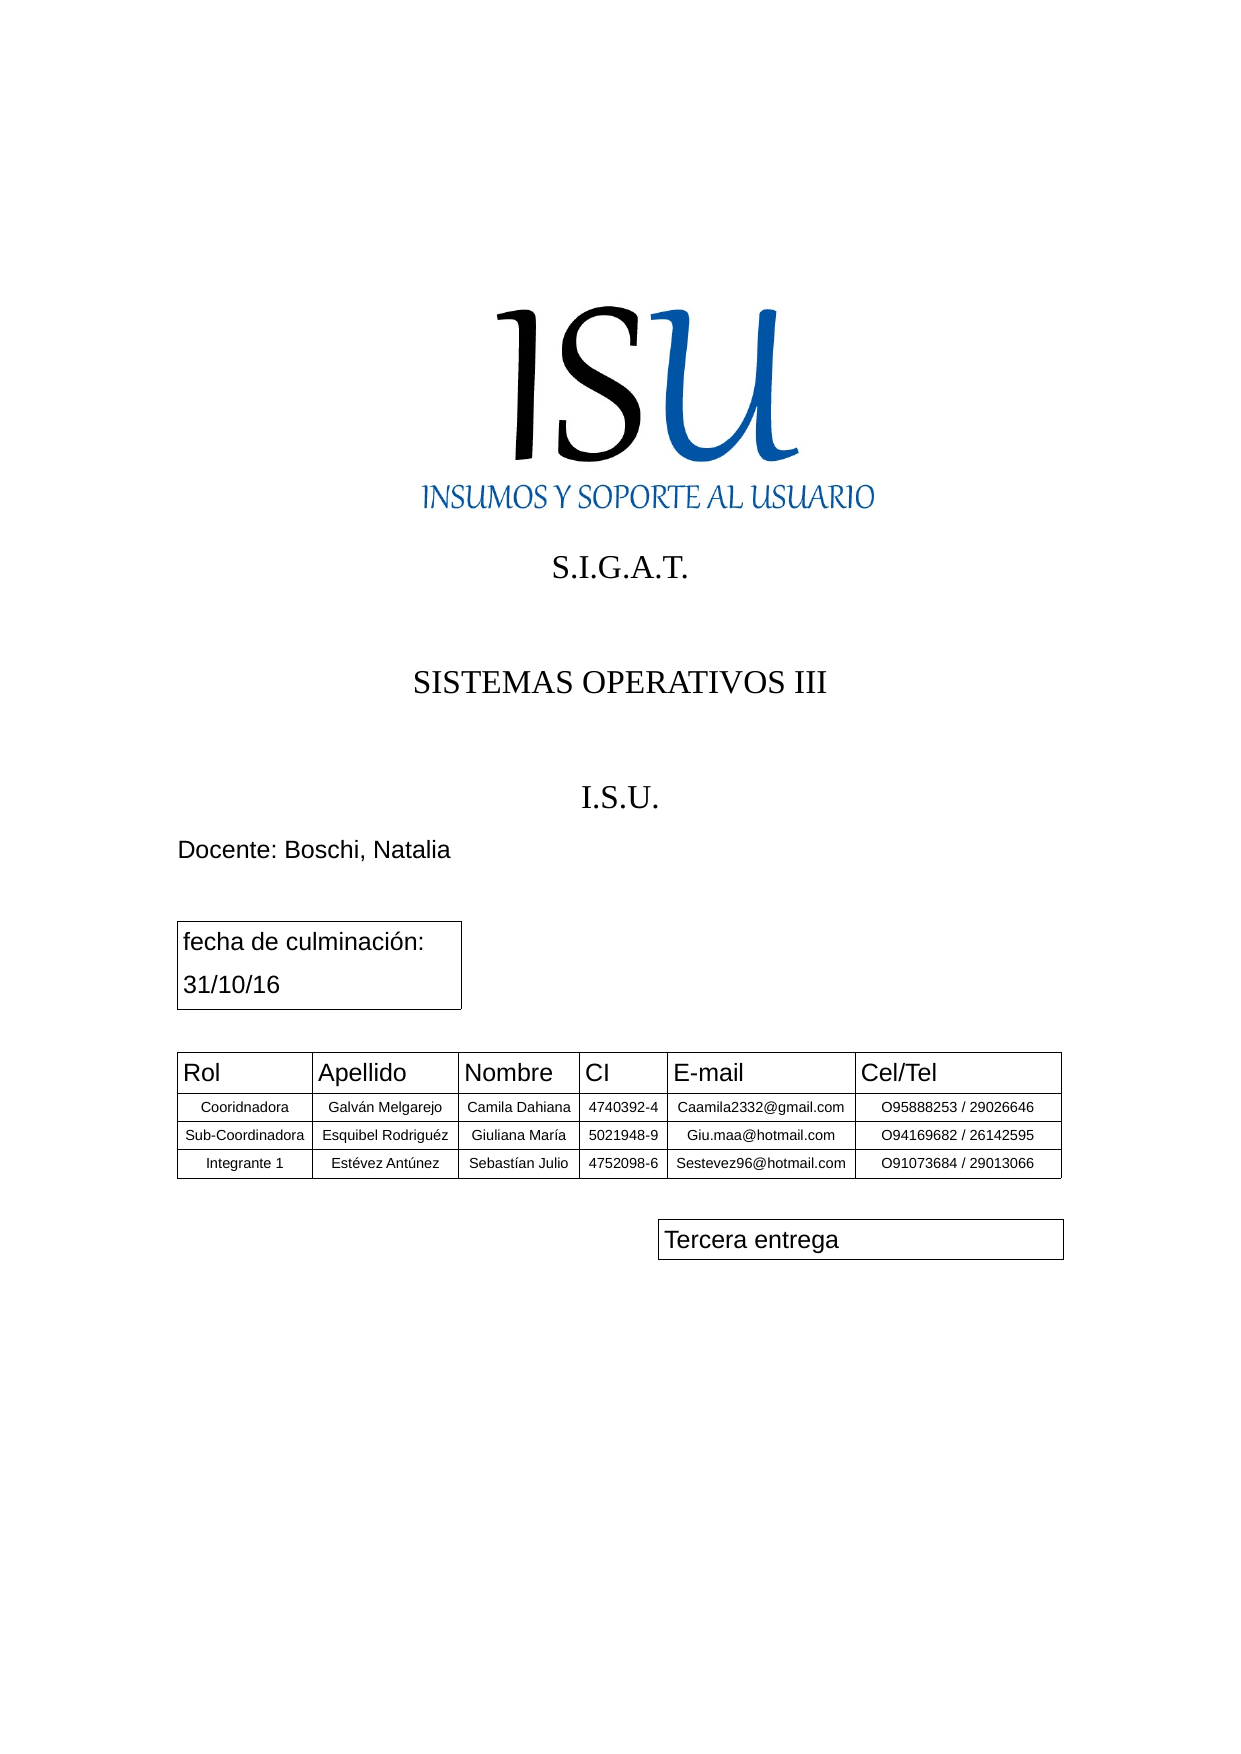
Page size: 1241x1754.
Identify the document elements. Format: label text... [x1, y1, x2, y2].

table_header Rol [178, 1053, 312, 1093]
table_cell 4752098-6 [580, 1150, 667, 1178]
table_cell Cooridnadora [178, 1094, 312, 1121]
picture [393, 261, 909, 547]
table_header CI [580, 1053, 667, 1093]
table_cell Caamila2332@gmail.com [668, 1094, 855, 1121]
table_header Cel/Tel [856, 1053, 1061, 1093]
table_cell Estévez Antúnez [313, 1150, 458, 1178]
table_header fecha de culminación: 31/10/16 [178, 922, 461, 1009]
table_cell Integrante 1 [178, 1150, 312, 1178]
text S.I.G.A.T. [177, 547, 1063, 586]
table_cell Giu.maa@hotmail.com [668, 1122, 855, 1149]
text I.S.U. [177, 777, 1063, 816]
table_cell O94169682 / 26142595 [856, 1122, 1061, 1149]
table_cell O91073684 / 29013066 [856, 1150, 1061, 1178]
text SISTEMAS OPERATIVOS III [177, 662, 1063, 701]
text Docente: Boschi, Natalia [177, 835, 1063, 863]
table_cell Galván Melgarejo [313, 1094, 458, 1121]
table_header Tercera entrega [659, 1220, 1063, 1259]
table_cell Giuliana María [459, 1122, 579, 1149]
table_cell 5021948-9 [580, 1122, 667, 1149]
table_header Nombre [459, 1053, 579, 1093]
table_header Apellido [313, 1053, 458, 1093]
table_cell Sestevez96@hotmail.com [668, 1150, 855, 1178]
table_cell Camila Dahiana [459, 1094, 579, 1121]
table_header E-mail [668, 1053, 855, 1093]
table_cell 4740392-4 [580, 1094, 667, 1121]
table_cell O95888253 / 29026646 [856, 1094, 1061, 1121]
table_cell Sub-Coordinadora [178, 1122, 312, 1149]
table_cell Esquibel Rodriguéz [313, 1122, 458, 1149]
table_cell Sebastían Julio [459, 1150, 579, 1178]
